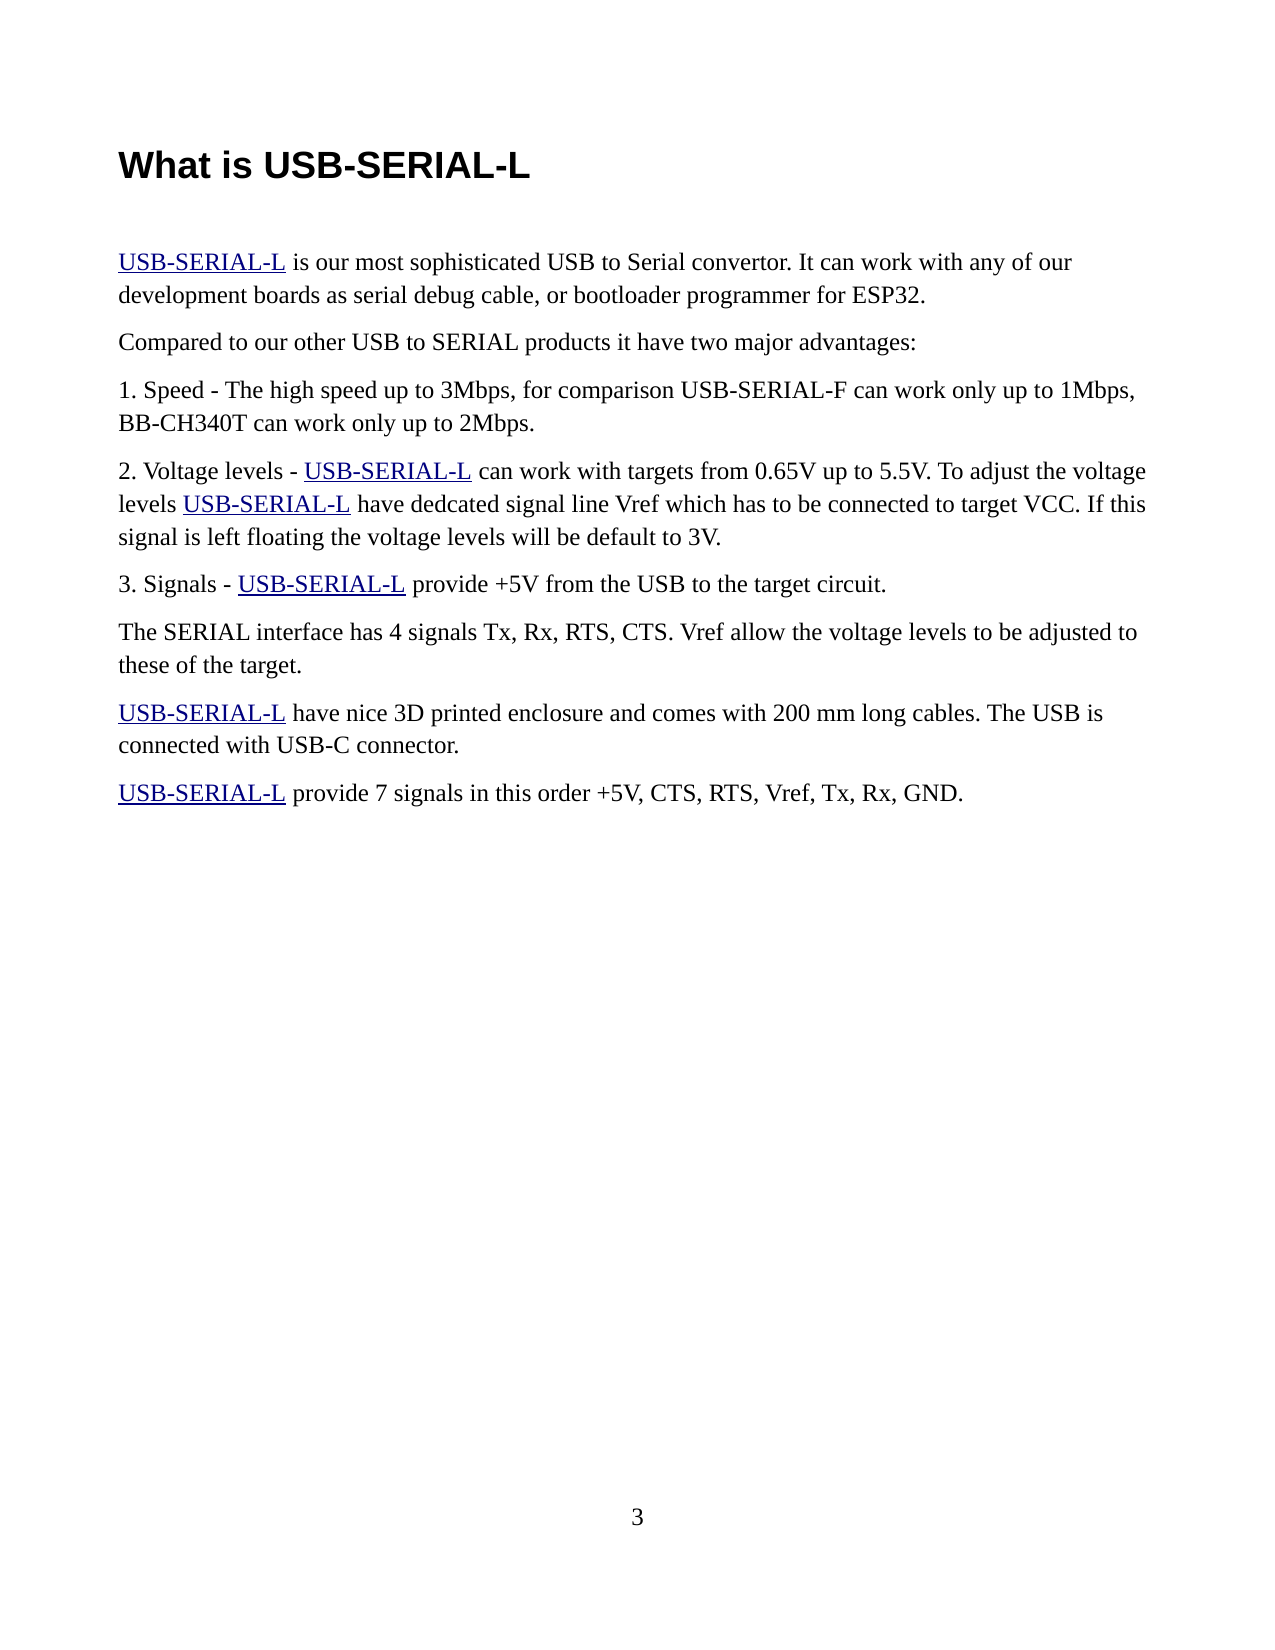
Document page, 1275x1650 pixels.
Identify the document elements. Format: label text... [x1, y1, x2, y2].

text USB-SERIAL-L is our most sophisticated USB to Serial convertor. It can work with any of our development boards as serial debug cable, or bootloader programmer for ESP32. [118, 247, 1157, 309]
text 2. Voltage levels - USB-SERIAL-L can work with targets from 0.65V up to 5.5V. To adjust the voltage levels USB-SERIAL-L have dedcated signal line Vref which has to be connected to target VCC. If this signal is left floating the voltage levels will be default to 3V. [118, 456, 1157, 551]
text Compared to our other USB to SERIAL products it have two major advantages: [118, 327, 1157, 356]
text 1. Speed - The high speed up to 3Mbps, for comparison USB-SERIAL-F can work only up to 1Mbps, BB-CH340T can work only up to 2Mbps. [118, 375, 1157, 437]
text The SERIAL interface has 4 signals Tx, Rx, RTS, CTS. Vref allow the voltage levels to be adjusted to these of the target. [118, 617, 1157, 679]
text 3. Signals - USB-SERIAL-L provide +5V from the USB to the target circuit. [118, 569, 1157, 598]
subtitle What is USB-SERIAL-L [118, 143, 1157, 187]
text USB-SERIAL-L provide 7 signals in this order +5V, CTS, RTS, Vref, Tx, Rx, GND. [118, 778, 1157, 807]
text USB-SERIAL-L have nice 3D printed enclosure and comes with 200 mm long cables. The USB is connected with USB-C connector. [118, 698, 1157, 759]
